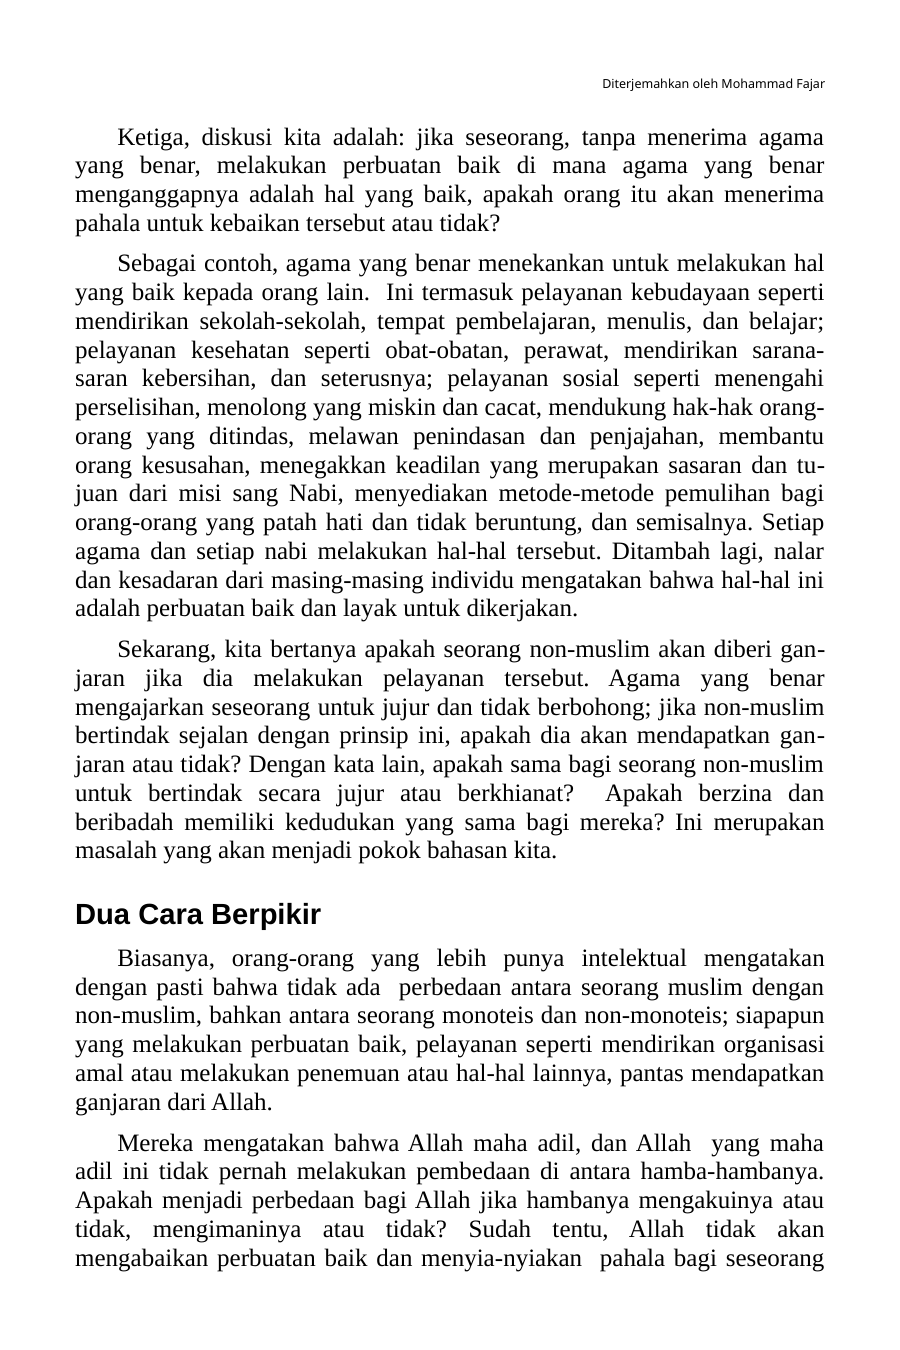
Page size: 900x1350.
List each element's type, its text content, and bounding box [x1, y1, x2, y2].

text Ketiga, diskusi kita adalah: jika seseorang, tanpa menerima agama yang benar, melakukan perbuatan baik di mana agama yang benar menganggapnya adalah hal yang baik, apakah orang itu akan menerima pahala untuk kebaikan tersebut atau tidak? [75, 122, 825, 237]
subtitle Dua Cara Berpikir [75, 897, 825, 931]
text Biasanya, orang-orang yang lebih punya intelektual mengatakan dengan pasti bahwa tidak ada perbedaan antara seorang muslim dengan non-muslim, bahkan antara seorang monoteis dan non-monoteis; siapapun yang melakukan perbuatan baik, pelayanan seperti mendirikan organisasi amal atau melakukan penemuan atau hal-hal lainnya, pantas mendapatkan ganjaran dari Allah. [75, 943, 825, 1116]
text Sekarang, kita bertanya apakah seorang non-muslim akan diberi gan­jaran jika dia melakukan pelayanan tersebut. Agama yang benar mengajarkan seseorang untuk jujur dan tidak berbohong; jika non-muslim bertindak sejalan dengan prinsip ini, apakah dia akan mendapatkan gan­jaran atau tidak? Dengan kata lain, apakah sama bagi seorang non-muslim untuk bertindak secara jujur atau berkhianat? Apakah berzina dan beribadah memiliki kedudukan yang sama bagi mereka? Ini merupakan masalah yang akan menjadi pokok bahasan kita. [75, 634, 825, 864]
text Sebagai contoh, agama yang benar menekankan untuk melakukan hal yang baik kepada orang lain. Ini termasuk pelayanan kebudayaan seperti mendirikan sekolah-sekolah, tempat pembelajaran, menulis, dan belajar; pelayanan kesehatan seperti obat-obatan, perawat, mendirikan sarana-saran kebersihan, dan seterusnya; pelayanan sosial seperti menengahi perselisihan, menolong yang miskin dan cacat, mendukung hak-hak orang-orang yang ditindas, melawan penindasan dan penjajahan, membantu orang kesusahan, menegakkan keadilan yang merupakan sasaran dan tu­juan dari misi sang Nabi, menyediakan metode-metode pemulihan bagi orang-orang yang patah hati dan tidak beruntung, dan semisalnya. Setiap agama dan setiap nabi melakukan hal-hal tersebut. Ditambah lagi, nalar dan kesadaran dari masing-masing individu mengatakan bahwa hal-hal ini adalah perbuatan baik dan layak untuk dikerjakan. [75, 248, 825, 622]
text Mereka mengatakan bahwa Allah maha adil, dan Allah yang maha adil ini tidak pernah melakukan pembedaan di antara hamba-hambanya. Apakah menjadi perbedaan bagi Allah jika hambanya mengakuinya atau tidak, mengimaninya atau tidak? Sudah tentu, Allah tidak akan mengabaikan perbuatan baik dan menyia-nyiakan pahala bagi seseorang [75, 1128, 825, 1271]
